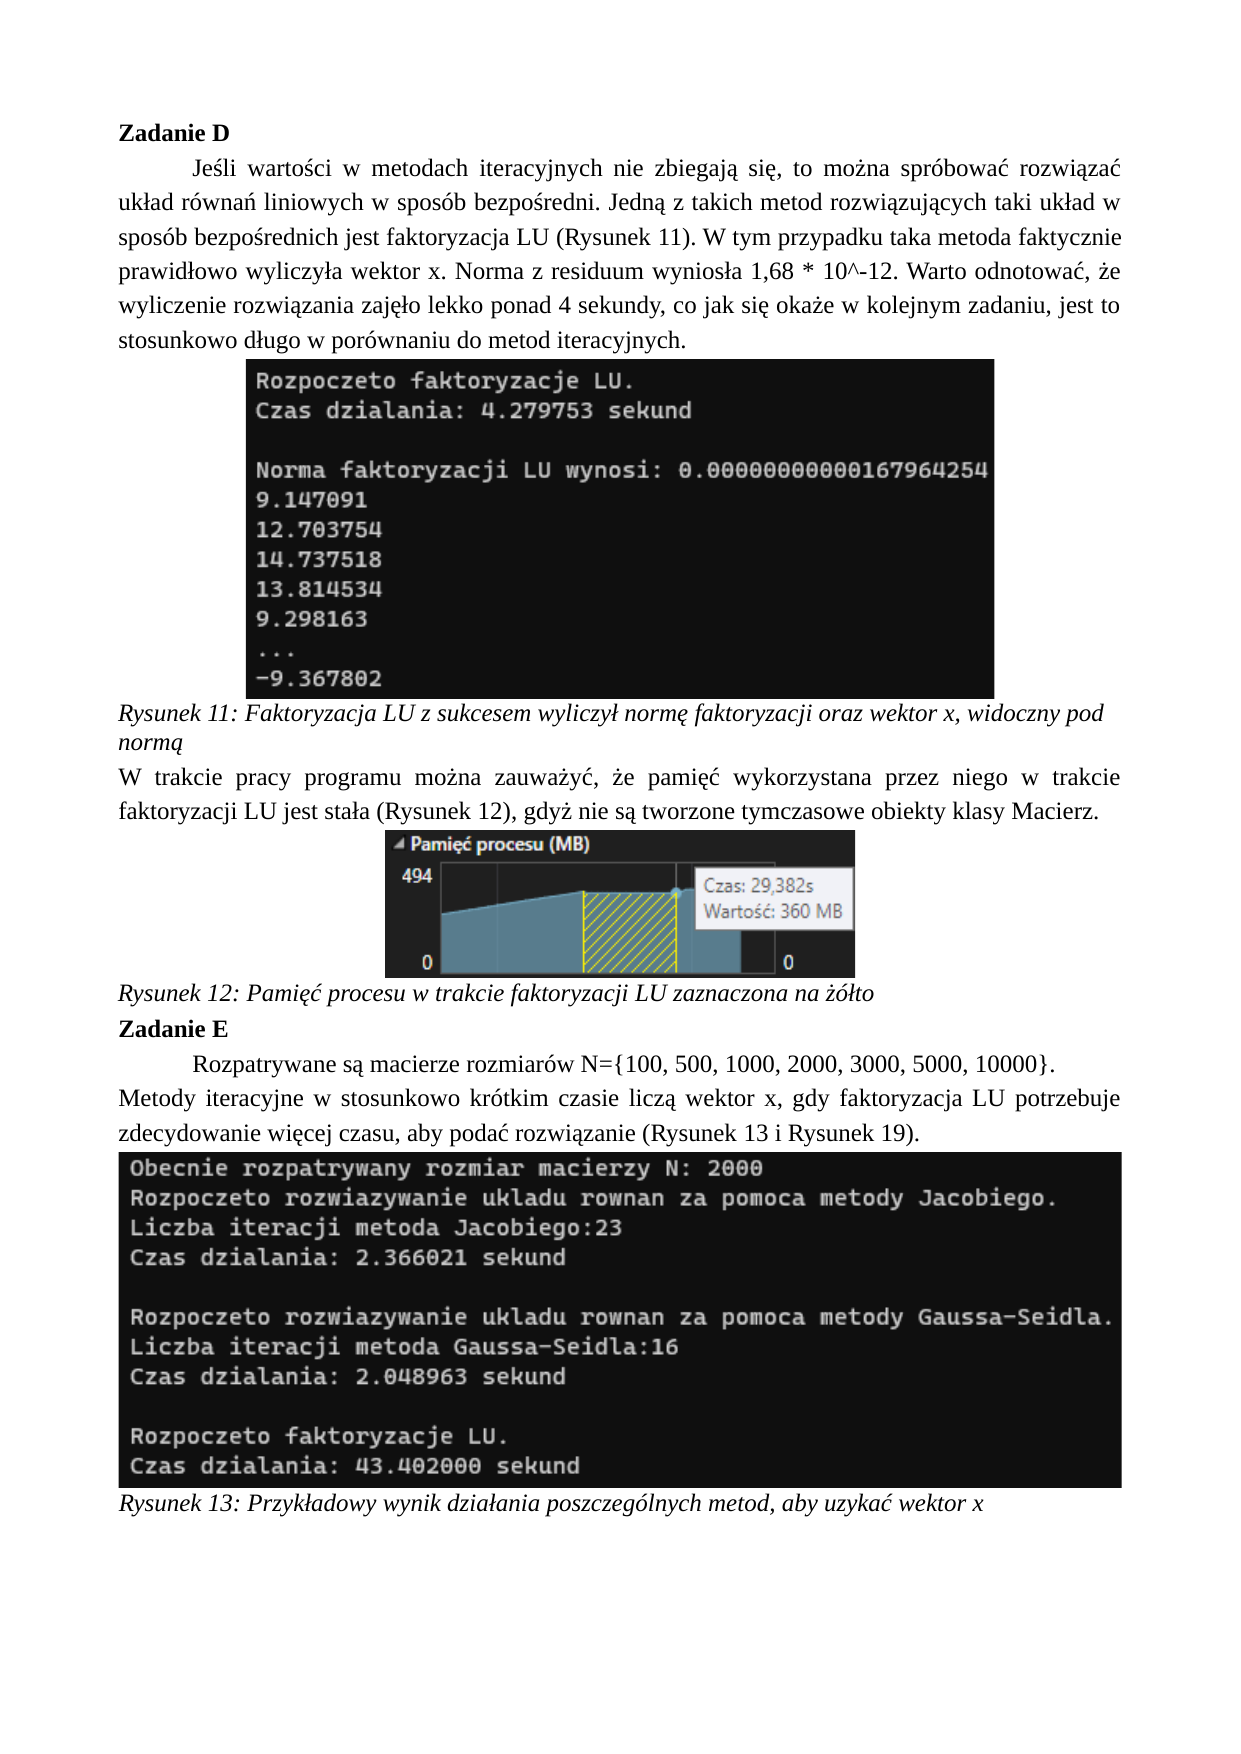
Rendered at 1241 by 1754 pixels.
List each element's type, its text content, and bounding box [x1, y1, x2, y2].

text [856, 831, 1123, 843]
text Zadanie D [118, 118, 1122, 147]
text Metody iteracyjne w stosunkowo krótkim czasie liczą wektor x, gdy faktoryzacja LU potrzebuje zdecydowanie więcej czasu, aby podać rozwiązanie (Rysunek 13 i Rysunek 19). [118, 1083, 1122, 1146]
text W trakcie pracy programu można zauważyć, że pamięć wykorzystana przez niego w trakcie faktoryzacji LU jest stała (Rysunek 12), gdyż nie są tworzone tymczasowe obiekty klasy Macierz. [118, 756, 1122, 825]
picture [245, 359, 995, 699]
text [118, 831, 385, 843]
text Jeśli wartości w metodach iteracyjnych nie zbiegają się, to można spróbować rozwiązać układ równań liniowych w sposób bezpośredni. Jedną z takich metod rozwiązujących taki układ w sposób bezpośrednich jest faktoryzacja LU (Rysunek 11). W tym przypadku taka metoda faktycznie prawidłowo wyliczyła wektor x. Norma z residuum wyniosła 1,68 * 10^-12. Warto odnotować, że wyliczenie rozwiązania zajęło lekko ponad 4 sekundy, co jak się okaże w kolejnym zadaniu, jest to stosunkowo długo w porównaniu do metod iteracyjnych. [118, 153, 1122, 354]
text Rysunek 11: Faktoryzacja LU z sukcesem wyliczył normę faktoryzacji oraz wektor x, widoczny pod normą [118, 372, 1122, 756]
text Rozpatrywane są macierze rozmiarów N={100, 500, 1000, 2000, 3000, 5000, 10000}. [118, 1049, 1122, 1077]
text Rysunek 12: Pamięć procesu w trakcie faktoryzacji LU zaznaczona na żółto [118, 843, 1123, 1006]
picture [118, 1152, 1122, 1488]
text Zadanie E [118, 1006, 1123, 1043]
text Rysunek 13: Przykładowy wynik działania poszczególnych metod, aby uzykać wektor x [118, 1488, 1122, 1517]
